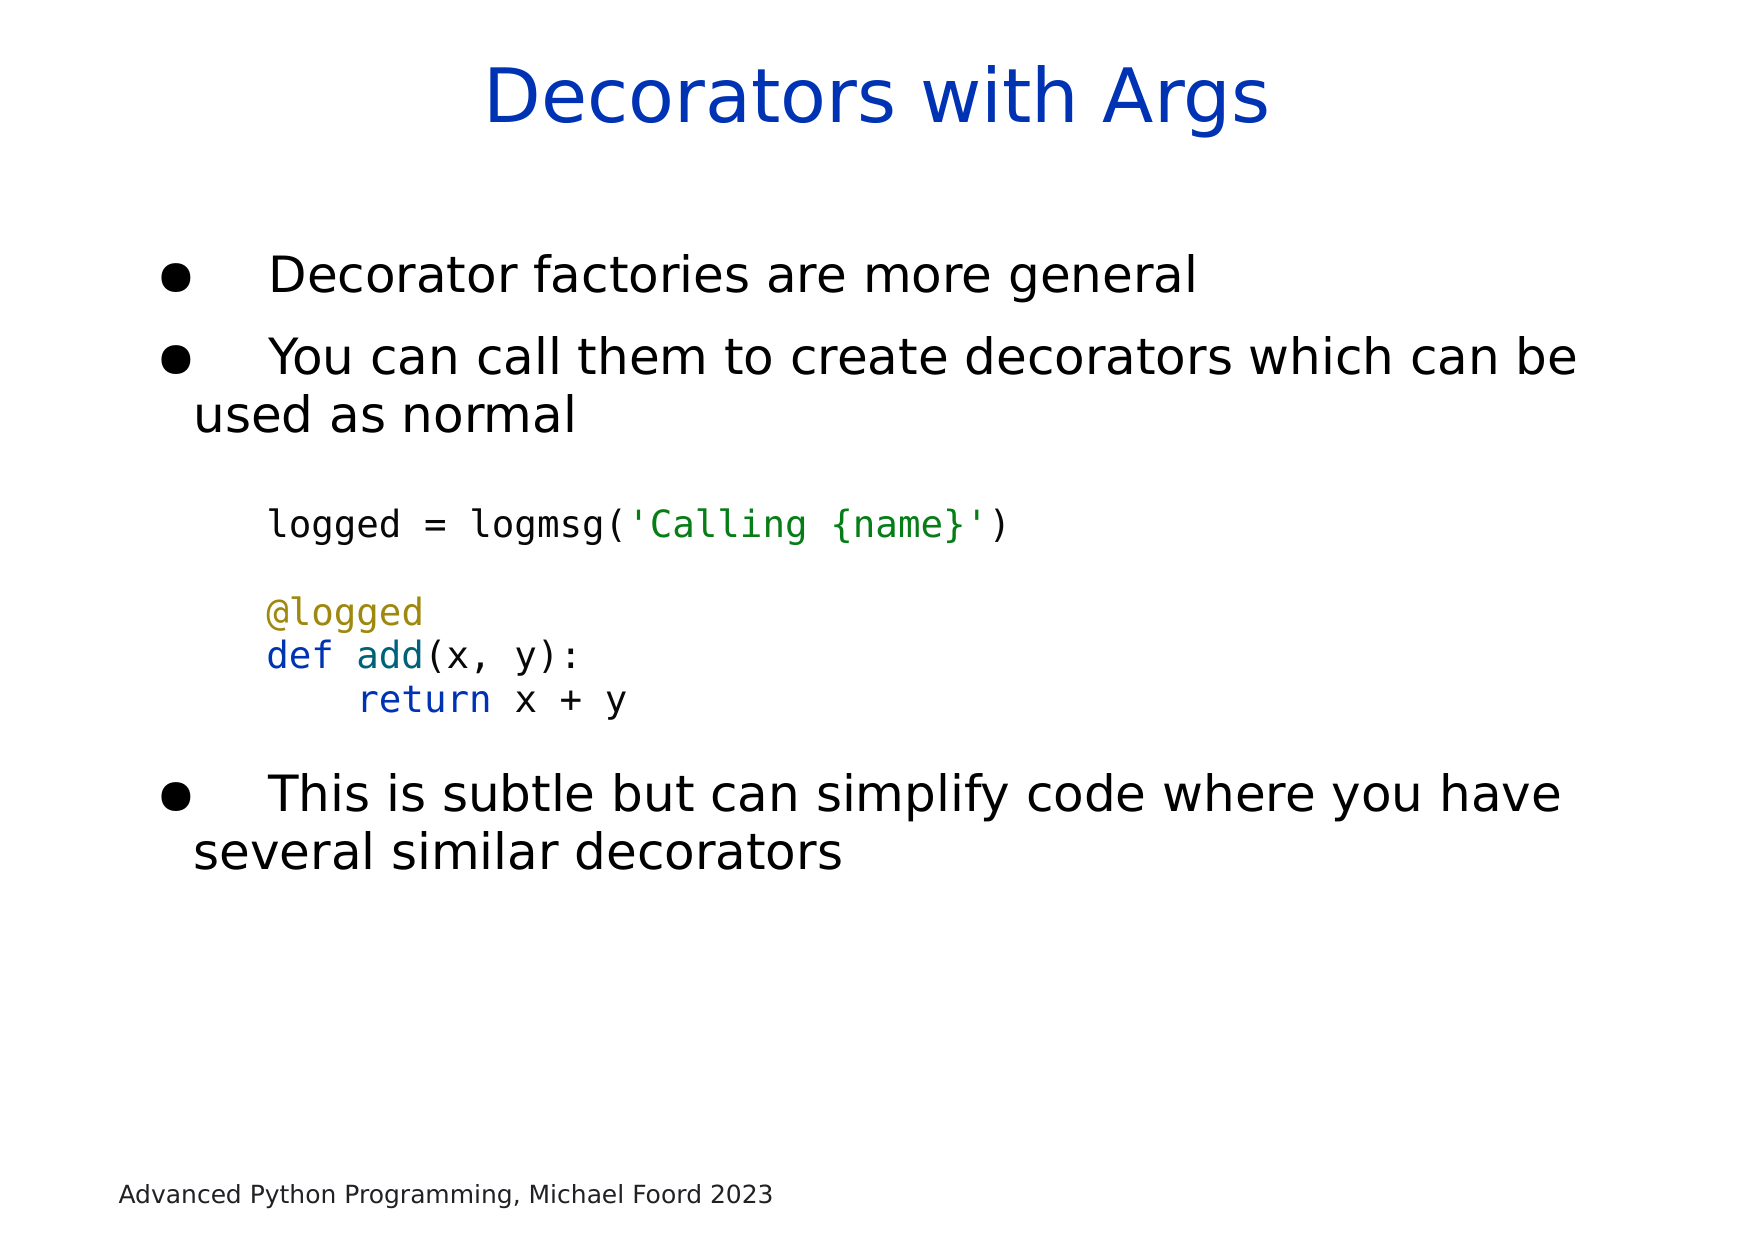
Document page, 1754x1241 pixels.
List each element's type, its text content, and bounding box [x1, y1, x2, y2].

text logged = logmsg('Calling {name}') @logged def add(x, y): return x + y [266, 503, 1636, 765]
list This is subtle but can simplify code where you have several similar decorators [156, 765, 1636, 881]
text Decorators with Args [118, 53, 1636, 140]
list You can call them to create decorators which can be used as normal [156, 328, 1636, 444]
list Decorator factories are more general [156, 246, 1636, 304]
